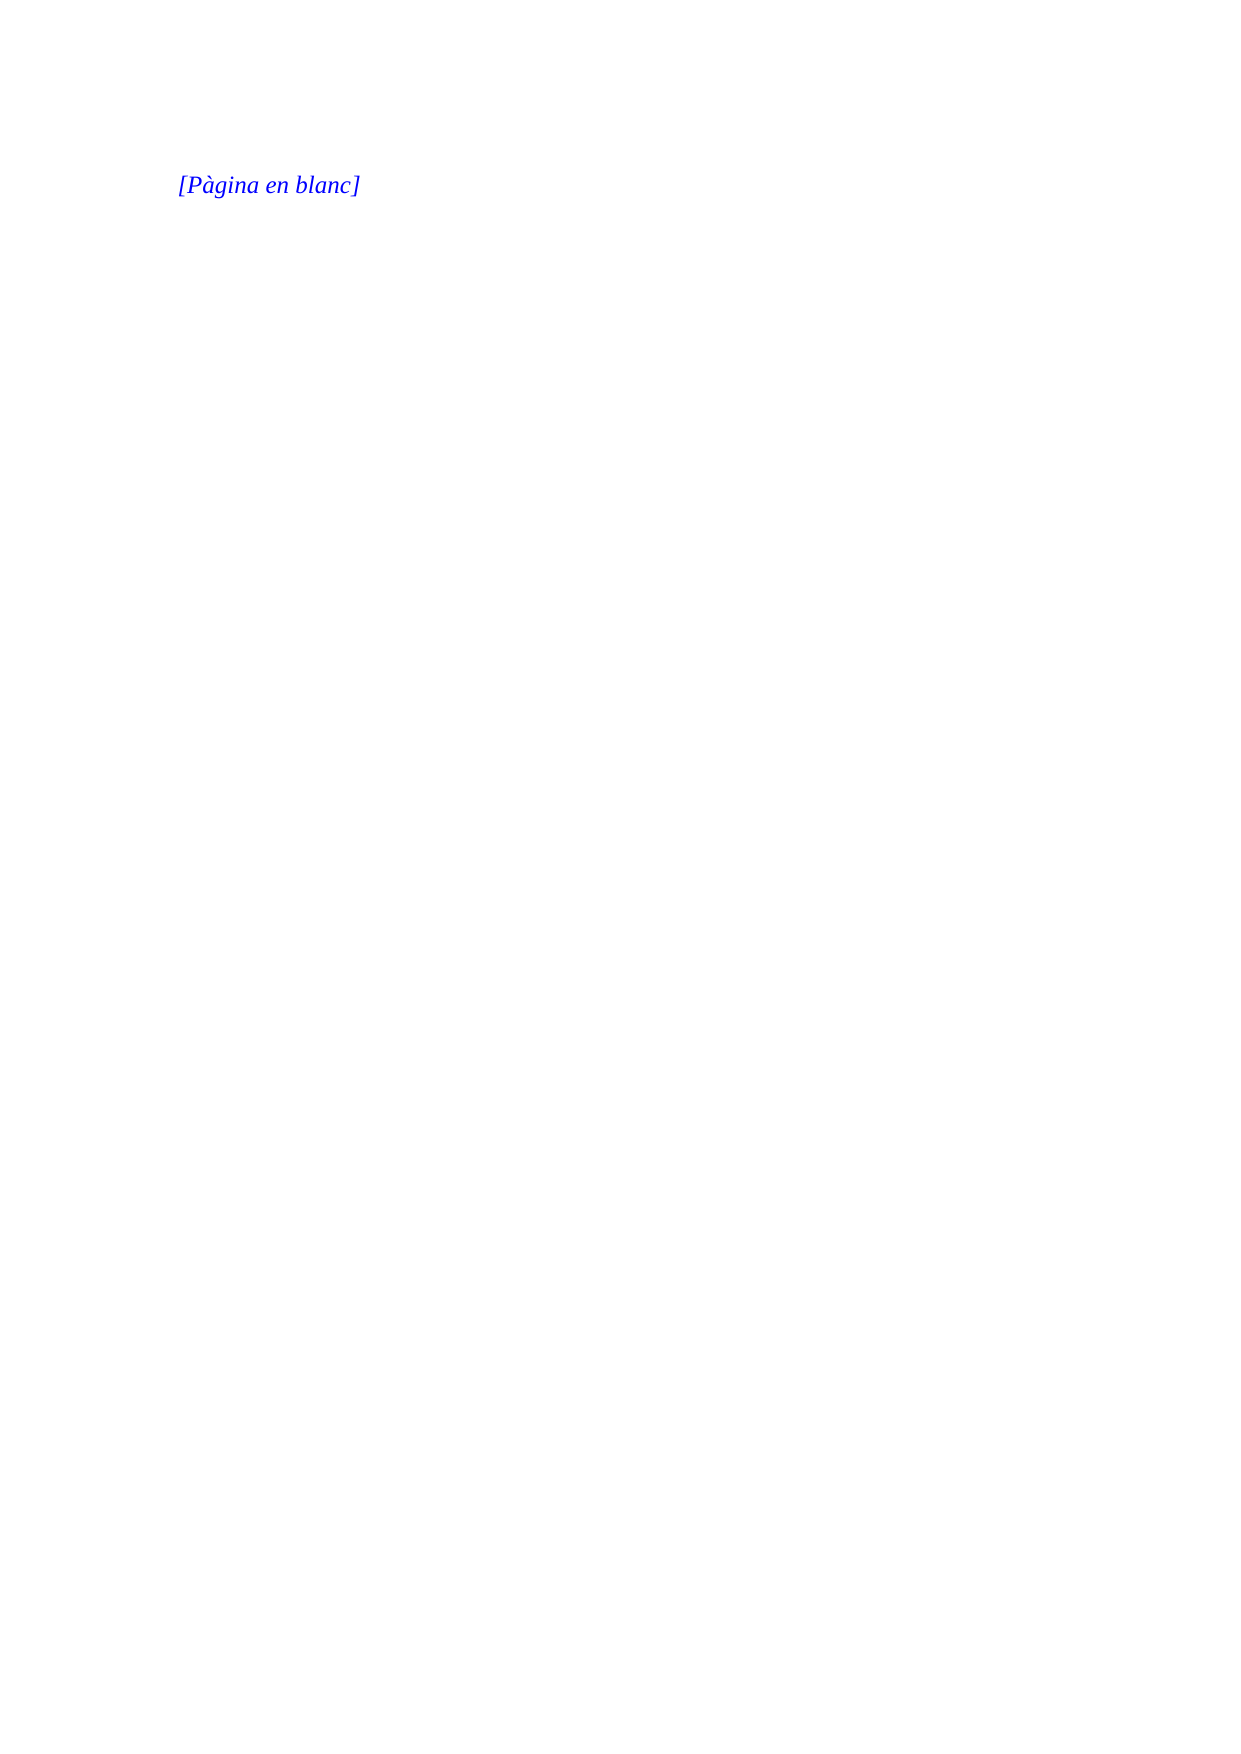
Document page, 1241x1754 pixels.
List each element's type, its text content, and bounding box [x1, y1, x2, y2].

text [Pàgina en blanc] [177, 171, 1063, 198]
